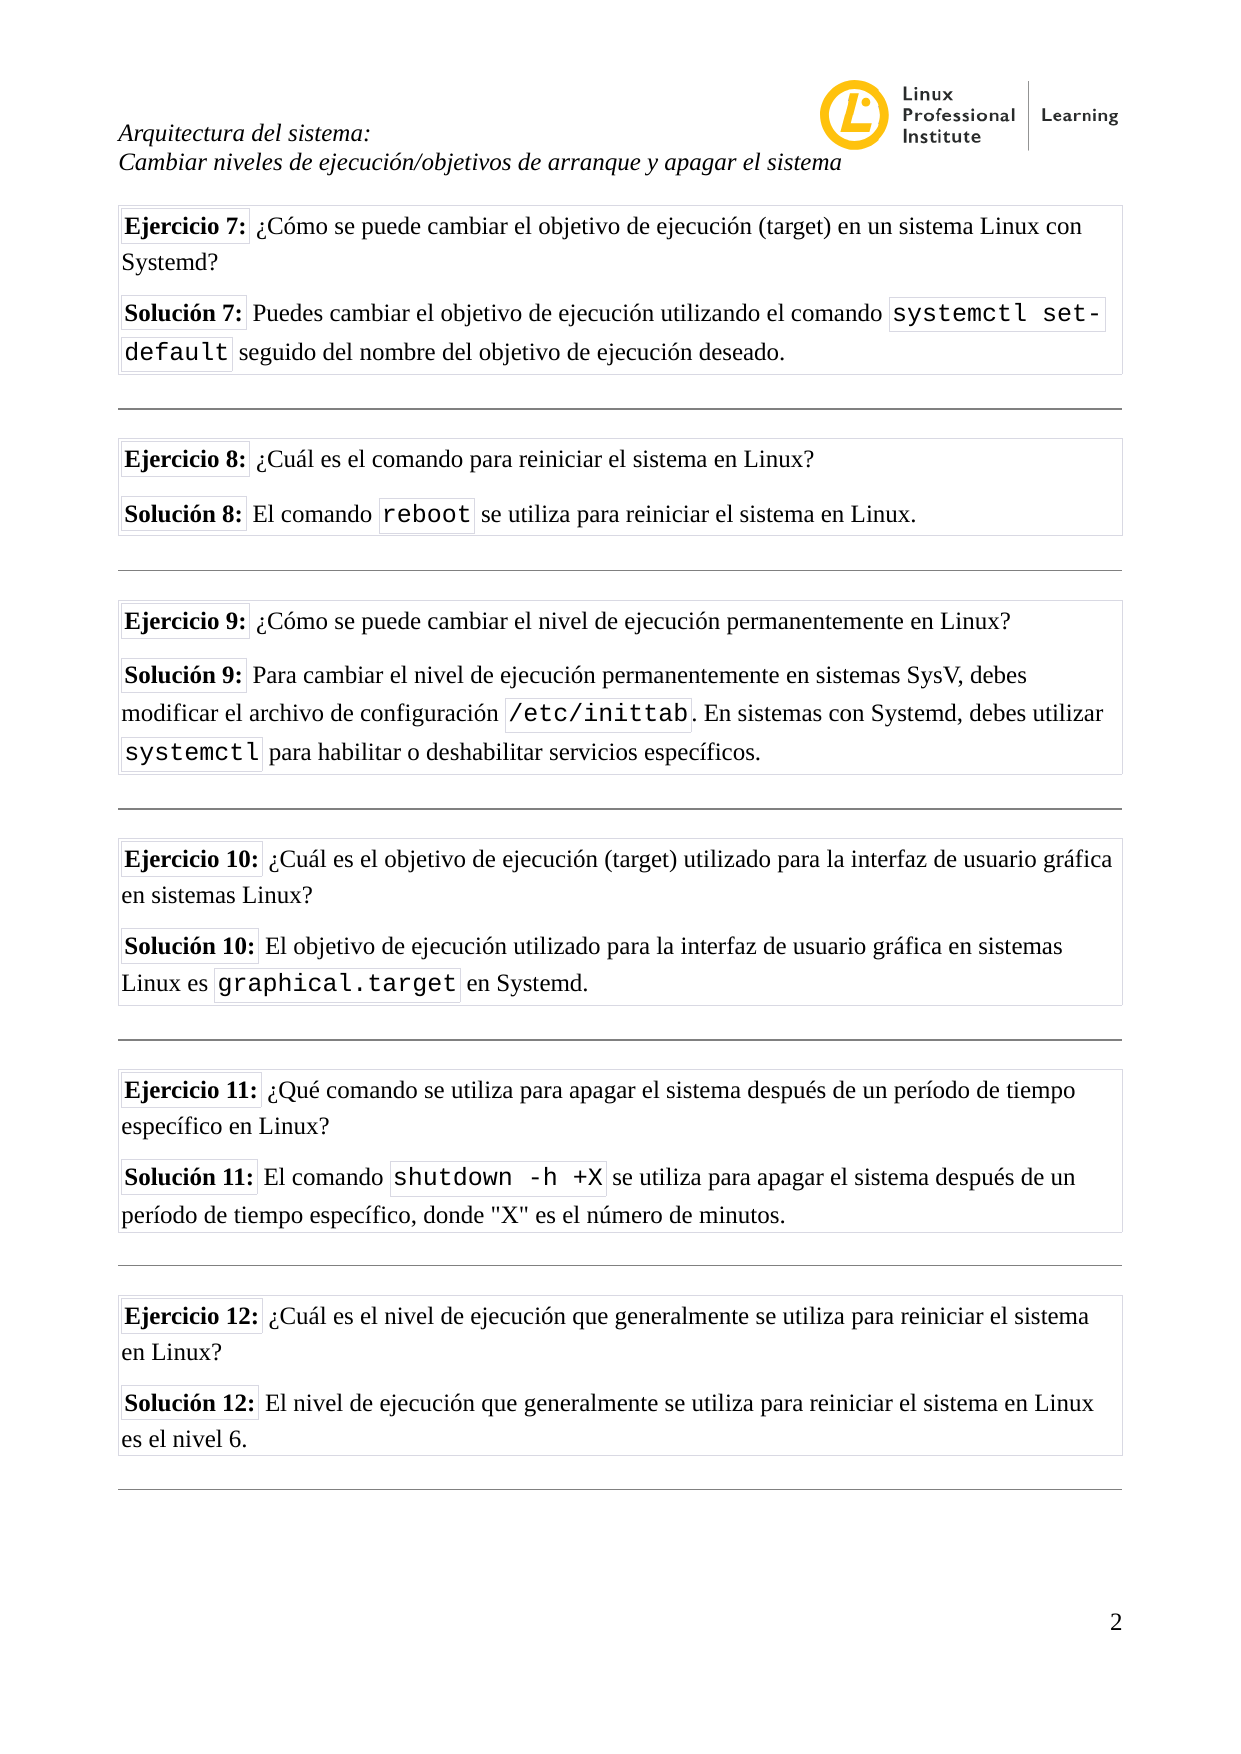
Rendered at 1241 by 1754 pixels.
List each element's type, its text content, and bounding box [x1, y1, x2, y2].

text Solución 9: Para cambiar el nivel de ejecución permanentemente en sistemas SysV, debes modificar el archivo de configuración /etc/inittab. En sistemas con Systemd, debes utilizar systemctl para habilitar o deshabilitar servicios específicos. [119, 654, 1122, 774]
text Ejercicio 10: ¿Cuál es el objetivo de ejecución (target) utilizado para la interfaz de usuario gráfica en sistemas Linux? [119, 839, 1122, 909]
text Ejercicio 11: ¿Qué comando se utiliza para apagar el sistema después de un período de tiempo específico en Linux? [119, 1070, 1122, 1140]
text Solución 7: Puedes cambiar el objetivo de ejecución utilizando el comando systemctl set-default seguido del nombre del objetivo de ejecución deseado. [119, 292, 1122, 374]
text Ejercicio 8: ¿Cuál es el comando para reiniciar el sistema en Linux? [119, 439, 1122, 476]
text Ejercicio 9: ¿Cómo se puede cambiar el nivel de ejecución permanentemente en Linux? [119, 601, 1122, 638]
text Ejercicio 7: ¿Cómo se puede cambiar el objetivo de ejecución (target) en un sistema Linux con Systemd? [119, 206, 1122, 276]
text Solución 12: El nivel de ejecución que generalmente se utiliza para reiniciar el sistema en Linux es el nivel 6. [119, 1382, 1122, 1455]
text Solución 11: El comando shutdown -h +X se utiliza para apagar el sistema después de un período de tiempo específico, donde "X" es el número de minutos. [119, 1156, 1122, 1232]
text Solución 8: El comando reboot se utiliza para reiniciar el sistema en Linux. [119, 493, 1122, 535]
picture [819, 79, 1119, 151]
text Ejercicio 12: ¿Cuál es el nivel de ejecución que generalmente se utiliza para reiniciar el sistema en Linux? [119, 1296, 1122, 1366]
text Solución 10: El objetivo de ejecución utilizado para la interfaz de usuario gráfica en sistemas Linux es graphical.target en Systemd. [119, 925, 1122, 1005]
